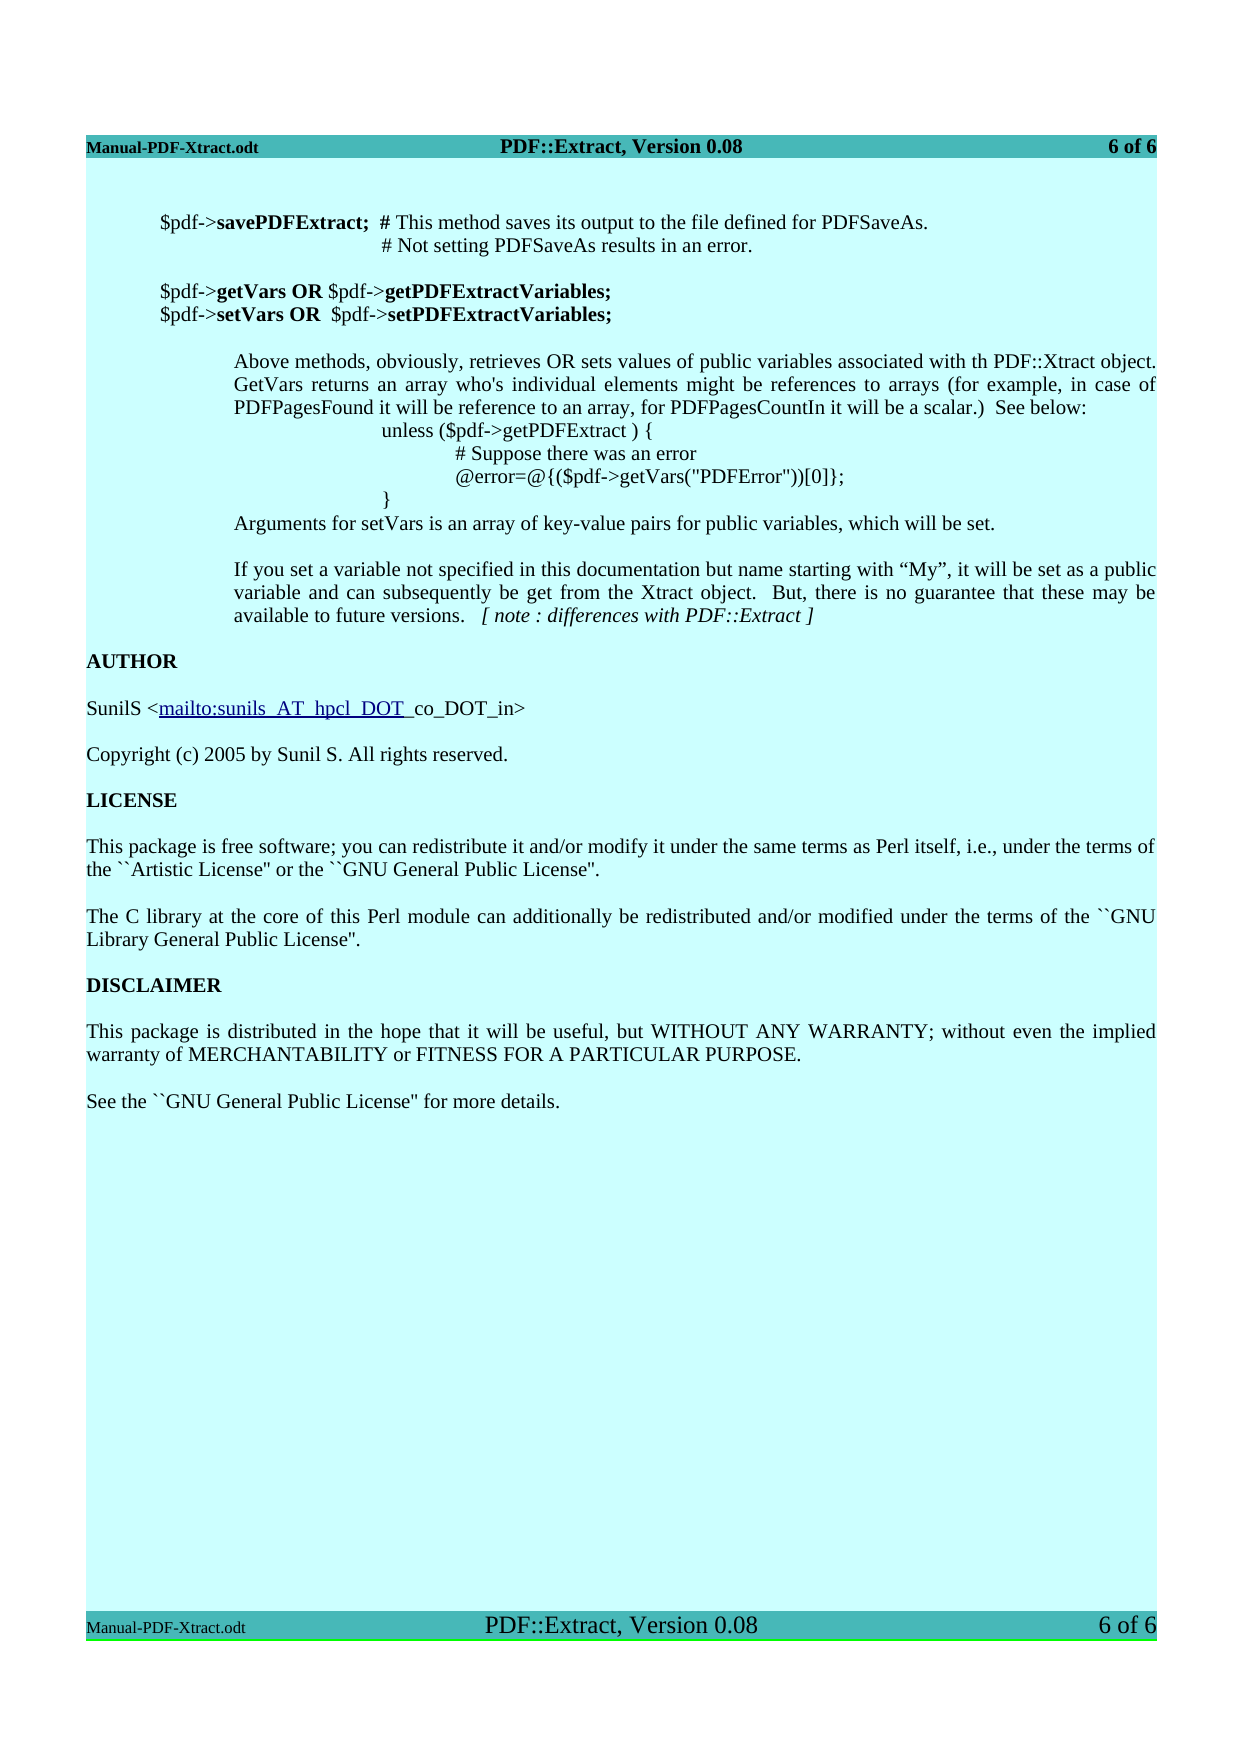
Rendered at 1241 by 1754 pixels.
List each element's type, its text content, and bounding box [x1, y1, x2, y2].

text DISCLAIMER [86, 974, 1158, 997]
text unless ($pdf->getPDFExtract ) { [307, 419, 1158, 442]
text LICENSE [86, 789, 1158, 812]
text This package is free software; you can redistribute it and/or modify it under the same terms as Perl itself, i.e., under the terms of the ``Artistic License'' or the ``GNU General Public License''. [86, 835, 1158, 881]
text See the ``GNU General Public License'' for more details. [86, 1089, 1158, 1113]
text SunilS <mailto:sunils_AT_hpcl_DOT_co_DOT_in> [86, 696, 1158, 719]
text $pdf->setVars OR $pdf->setPDFExtractVariables; [160, 303, 1158, 326]
text # Not setting PDFSaveAs results in an error. [86, 234, 1158, 257]
text AUTHOR [86, 650, 1158, 673]
text } [381, 488, 1158, 511]
text This package is distributed in the hope that it will be useful, but WITHOUT ANY WARRANTY; without even the implied warranty of MERCHANTABILITY or FITNESS FOR A PARTICULAR PURPOSE. [86, 1020, 1158, 1066]
text $pdf->getVars OR $pdf->getPDFExtractVariables; [160, 280, 1158, 303]
text # Suppose there was an error [381, 442, 1158, 465]
text $pdf->savePDFExtract; # This method saves its output to the file defined for PDFSaveAs. [86, 211, 1158, 234]
text If you set a variable not specified in this documentation but name starting with “My”, it will be set as a public variable and can subsequently be get from the Xtract object. But, there is no guarantee that these may be available to future versions. [ note : differences with PDF::Extract ] [234, 558, 1158, 627]
text @error=@{($pdf->getVars("PDFError"))[0]}; [381, 465, 1158, 488]
text Copyright (c) 2005 by Sunil S. All rights reserved. [86, 743, 1158, 766]
text The C library at the core of this Perl module can additionally be redistributed and/or modified under the terms of the ``GNU Library General Public License''. [86, 904, 1158, 951]
text Above methods, obviously, retrieves OR sets values of public variables associated with th PDF::Xtract object. GetVars returns an array who's individual elements might be references to arrays (for example, in case of PDFPagesFound it will be reference to an array, for PDFPagesCountIn it will be a scalar.) See below: [234, 349, 1158, 419]
text Arguments for setVars is an array of key-value pairs for public variables, which will be set. [234, 511, 1158, 534]
